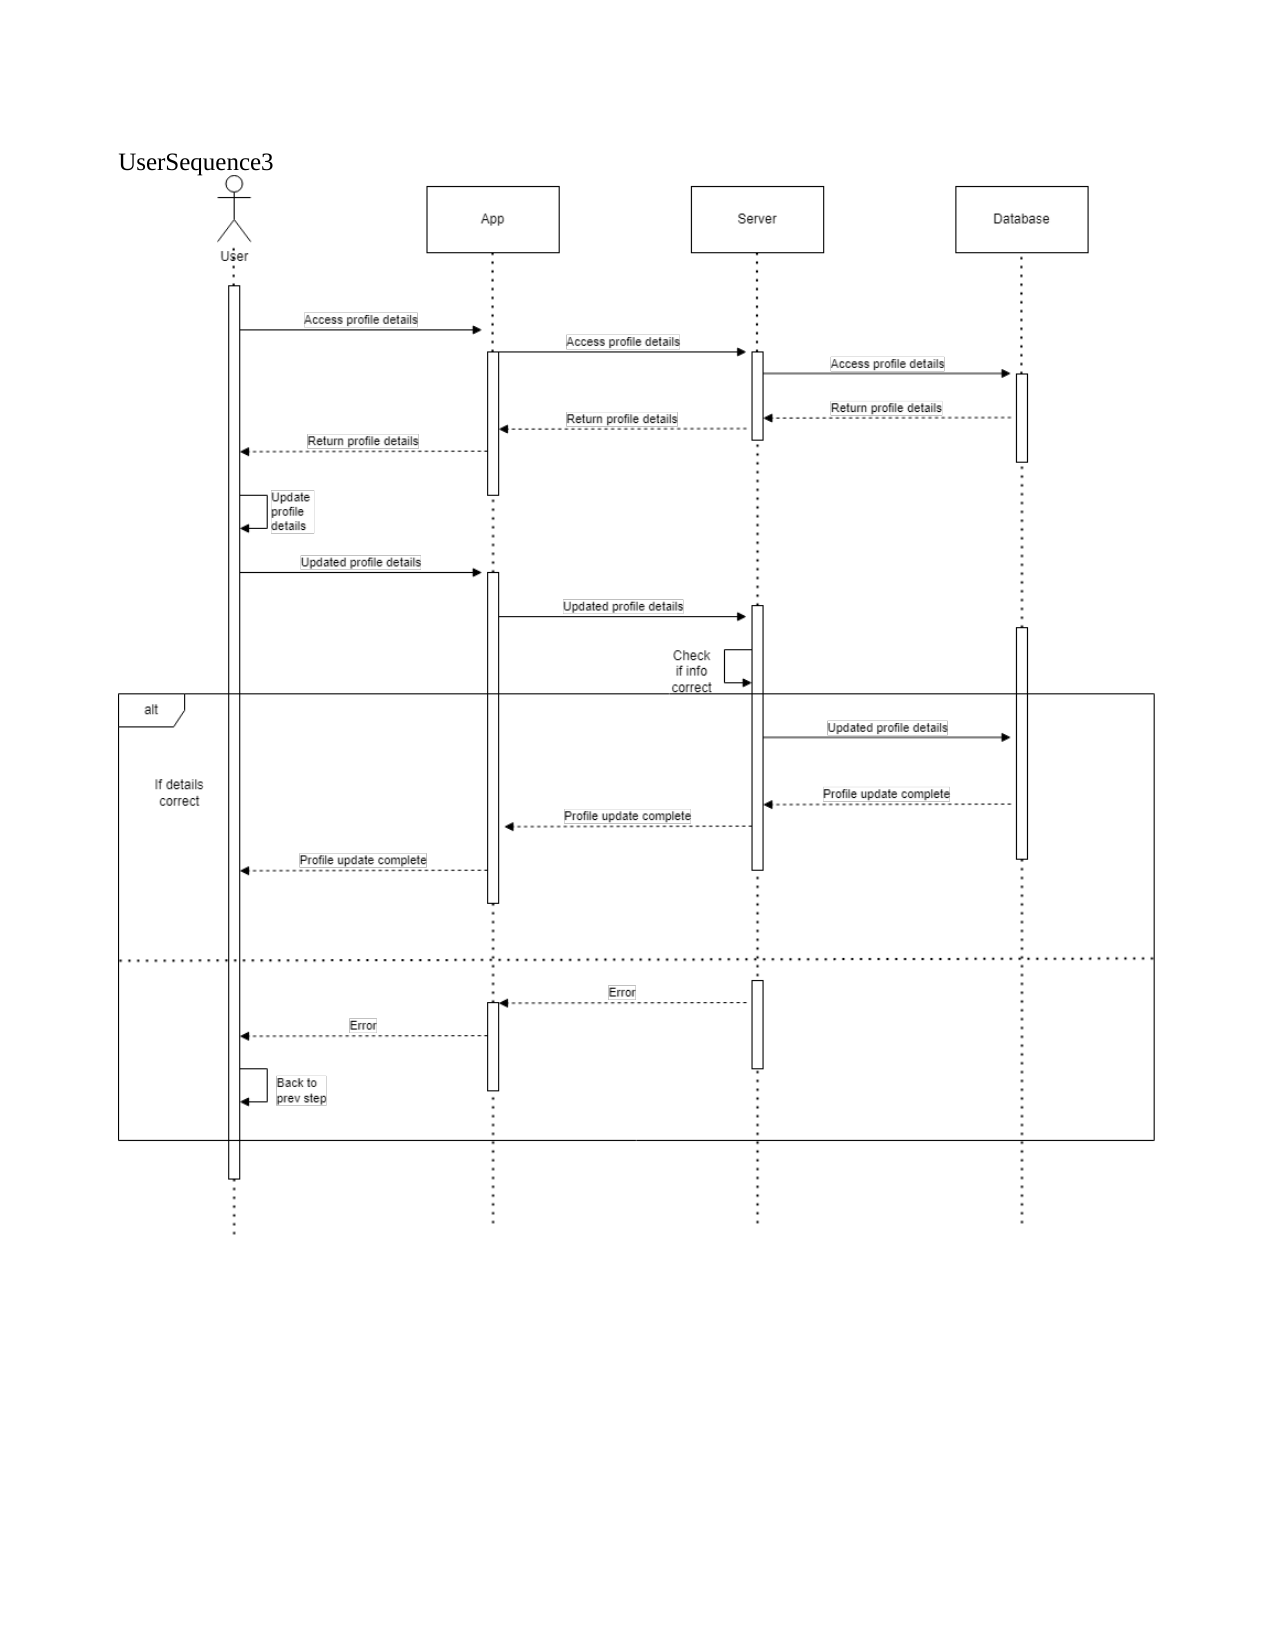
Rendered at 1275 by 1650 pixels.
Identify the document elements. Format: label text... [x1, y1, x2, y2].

text UserSequence3 [118, 147, 1157, 175]
picture [118, 175, 1157, 1237]
